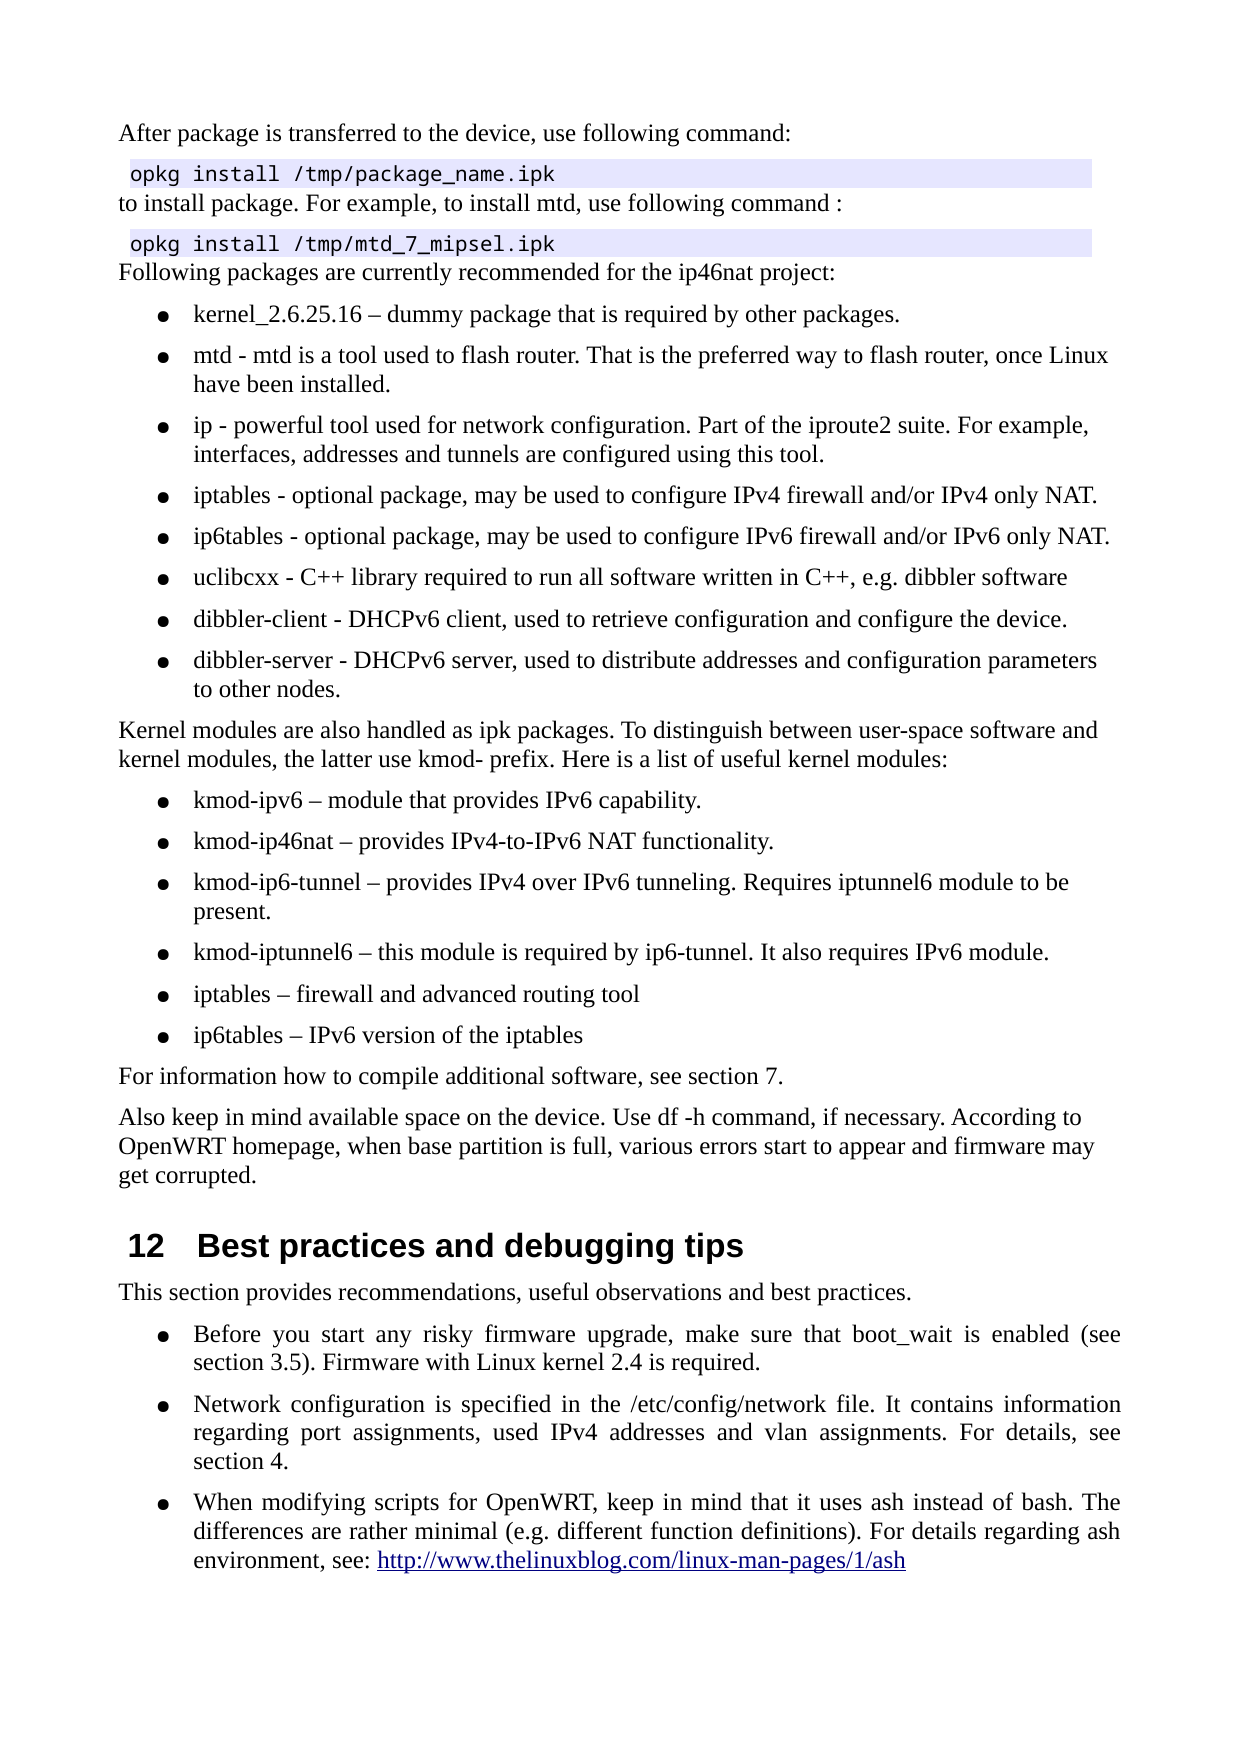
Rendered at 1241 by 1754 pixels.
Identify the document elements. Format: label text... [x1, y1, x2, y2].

list iptables – firewall and advanced routing tool [156, 979, 1122, 1007]
list iptables - optional package, may be used to configure IPv4 firewall and/or IPv4 only NAT. [156, 480, 1122, 509]
list kernel_2.6.25.16 – dummy package that is required by other packages. [156, 299, 1122, 327]
list kmod-iptunnel6 – this module is required by ip6-tunnel. It also requires IPv6 module. [156, 937, 1122, 966]
list ip - powerful tool used for network configuration. Part of the iproute2 suite. For example, interfaces, addresses and tunnels are configured using this tool. [156, 410, 1122, 467]
text Also keep in mind available space on the device. Use df -h command, if necessary. According to OpenWRT homepage, when base partition is full, various errors start to appear and firmware may get corrupted. [118, 1102, 1122, 1189]
list dibbler-client - DHCPv6 client, used to retrieve configuration and configure the device. [156, 604, 1122, 632]
list dibbler-server - DHCPv6 server, used to distribute addresses and configuration parameters to other nodes. [156, 645, 1122, 702]
list When modifying scripts for OpenWRT, keep in mind that it uses ash instead of bash. The differences are rather minimal (e.g. different function definitions). For details regarding ash environment, see: http://www.thelinuxblog.com/linux-man-pages/1/ash [156, 1487, 1122, 1574]
subtitle Best practices and debugging tips [118, 1226, 1122, 1265]
list mtd - mtd is a tool used to flash router. That is the preferred way to flash router, once Linux have been installed. [156, 340, 1122, 397]
list ip6tables - optional package, may be used to configure IPv6 firewall and/or IPv6 only NAT. [156, 521, 1122, 550]
list ip6tables – IPv6 version of the iptables [156, 1020, 1122, 1049]
list kmod-ip6-tunnel – provides IPv4 over IPv6 tunneling. Requires iptunnel6 module to be present. [156, 867, 1122, 925]
list kmod-ip46nat – provides IPv4-to-IPv6 NAT functionality. [156, 826, 1122, 855]
text Kernel modules are also handled as ipk packages. To distinguish between user-space software and kernel modules, the latter use kmod- prefix. Here is a list of useful kernel modules: [118, 715, 1122, 772]
list uclibcxx - C++ library required to run all software written in C++, e.g. dibbler software [156, 562, 1122, 591]
text opkg install /tmp/package_name.ipk [130, 159, 1092, 188]
text This section provides recommendations, useful observations and best practices. [118, 1277, 1122, 1306]
text After package is transferred to the device, use following command: [118, 118, 1122, 147]
text For information how to compile additional software, see section 7. [118, 1061, 1122, 1090]
list Before you start any risky firmware upgrade, make sure that boot_wait is enabled (see section 3.5). Firmware with Linux kernel 2.4 is required. [156, 1319, 1122, 1376]
text Following packages are currently recommended for the ip46nat project: [118, 257, 1122, 286]
text opkg install /tmp/mtd_7_mipsel.ipk [130, 229, 1092, 257]
text to install package. For example, to install mtd, use following command : [118, 188, 1122, 217]
list kmod-ipv6 – module that provides IPv6 capability. [156, 785, 1122, 814]
list Network configuration is specified in the /etc/config/network file. It contains information regarding port assignments, used IPv4 addresses and vlan assignments. For details, see section 4. [156, 1389, 1122, 1475]
